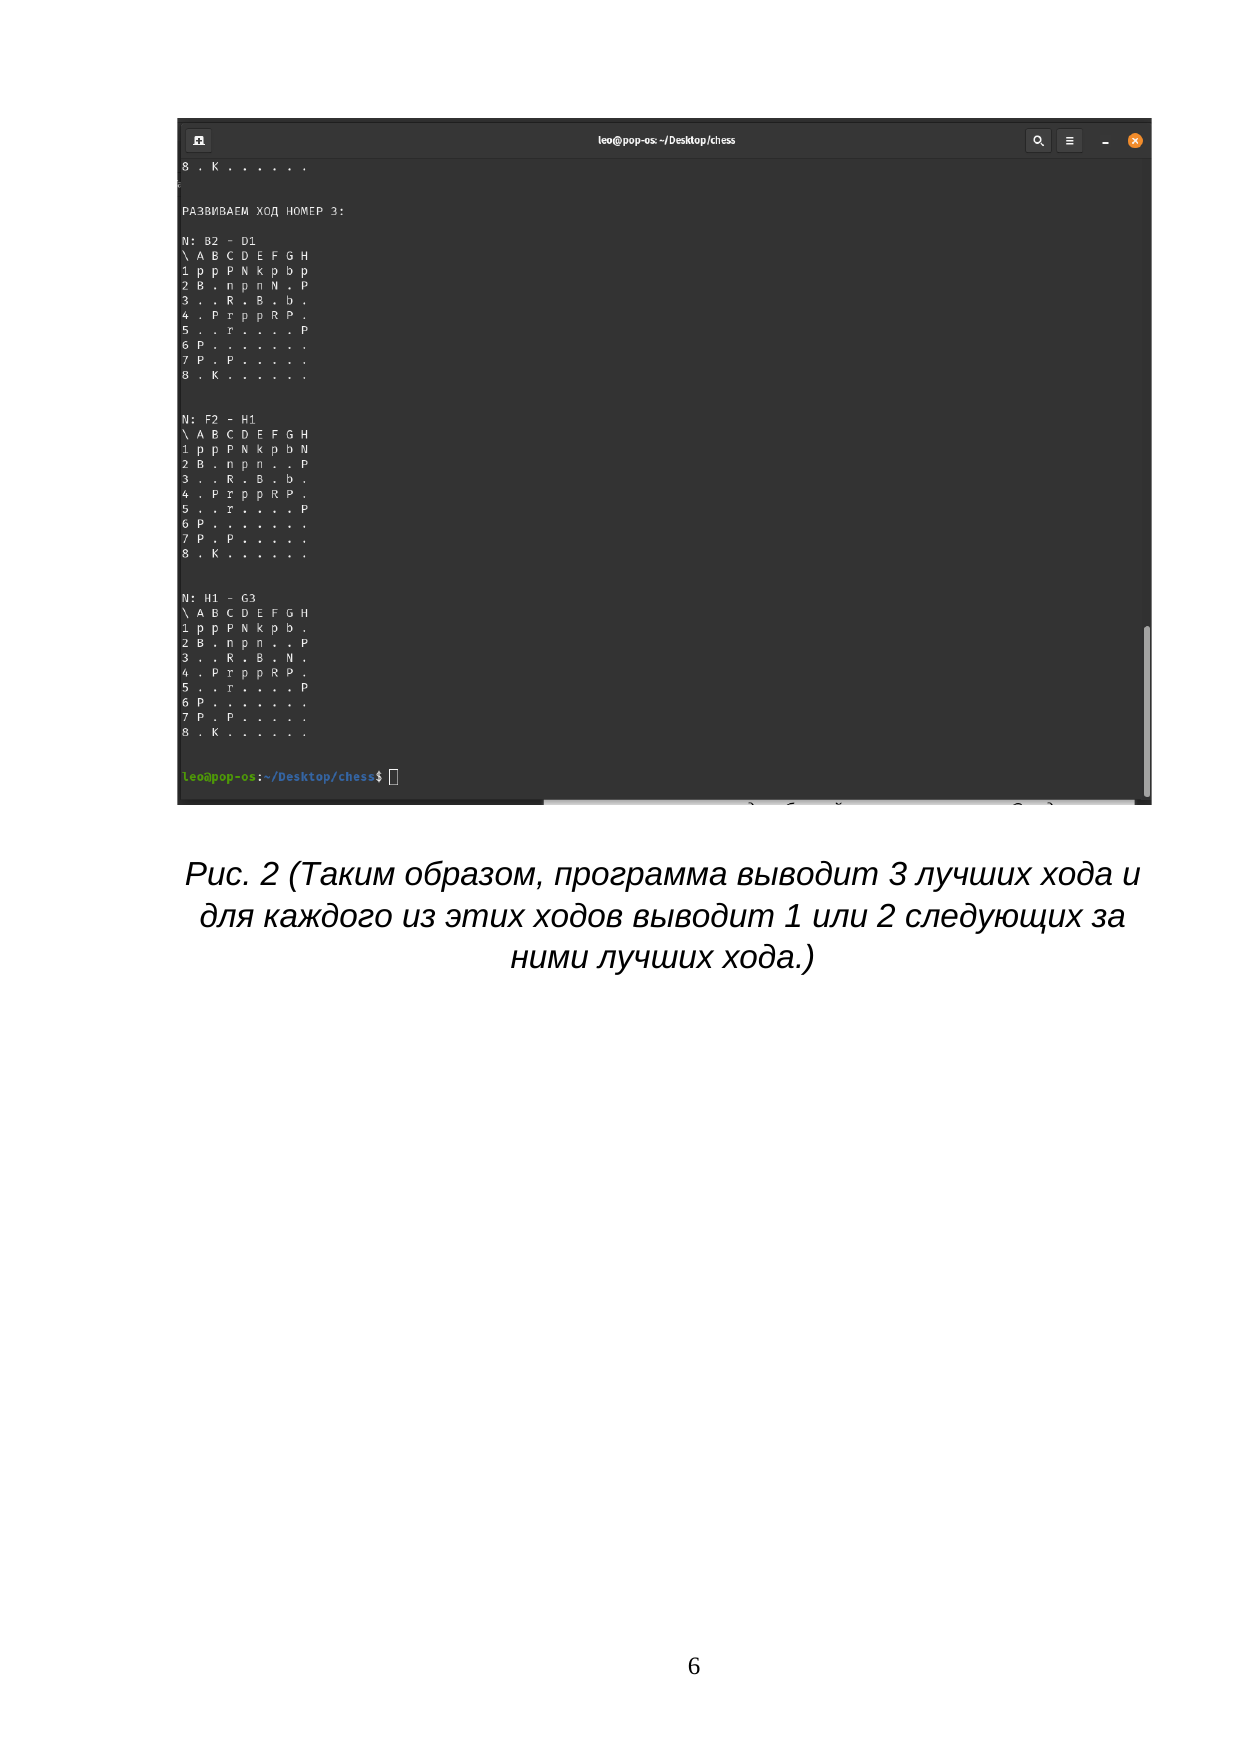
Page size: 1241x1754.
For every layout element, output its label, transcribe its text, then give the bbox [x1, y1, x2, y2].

picture [177, 118, 1152, 805]
text Рис. 2 (Таким образом, программа выводит 3 лучших хода и для каждого из этих ходов выводит 1 или 2 следующих за ними лучших хода.) [177, 854, 1152, 976]
